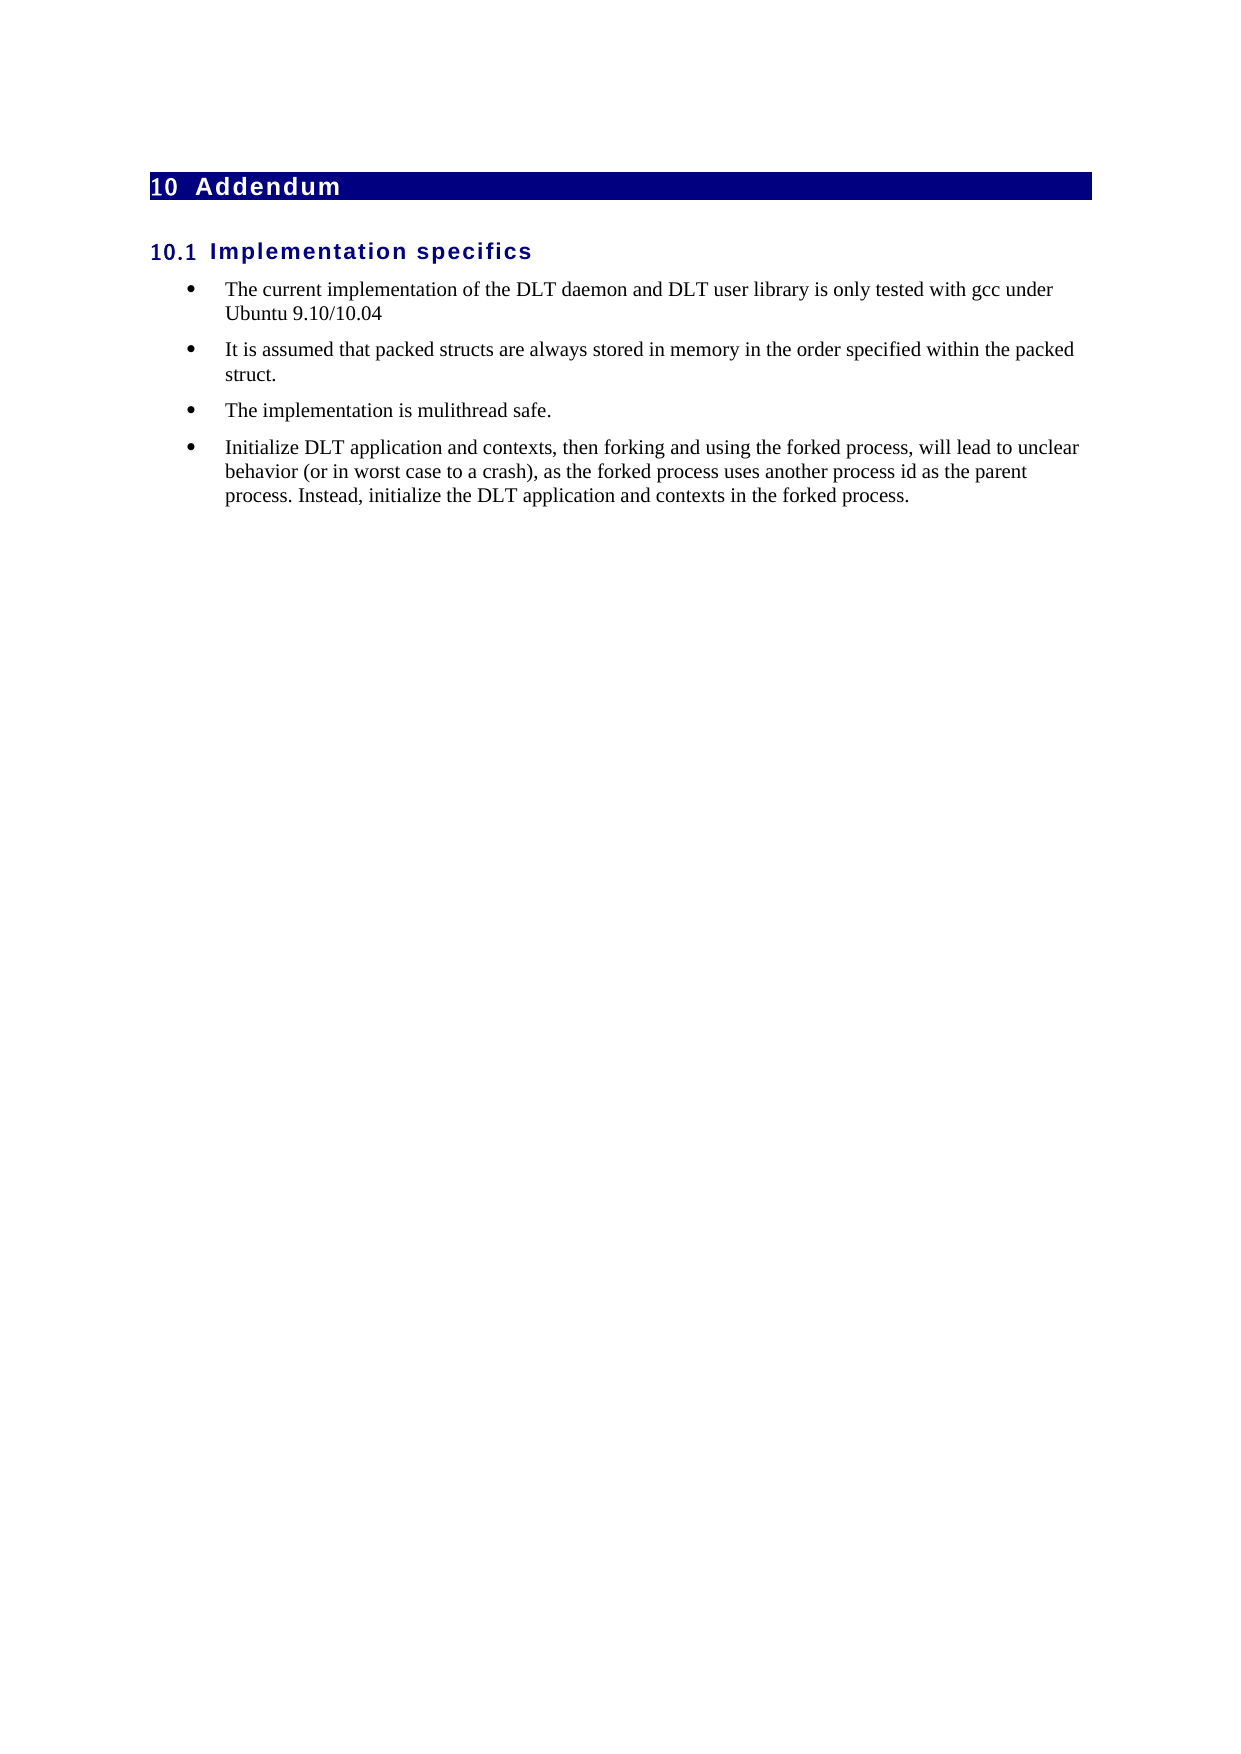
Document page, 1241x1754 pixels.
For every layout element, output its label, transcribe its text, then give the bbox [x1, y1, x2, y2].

list It is assumed that packed structs are always stored in memory in the order specified within the packed struct. [187, 337, 1092, 386]
list Initialize DLT application and contexts, then forking and using the forked process, will lead to unclear behavior (or in worst case to a crash), as the forked process uses another process id as the parent process. Instead, initialize the DLT application and contexts in the forked process. [187, 434, 1092, 507]
list The current implementation of the DLT daemon and DLT user library is only tested with gcc under Ubuntu 9.10/10.04 [187, 277, 1092, 325]
subtitle Implementation specifics [150, 238, 1092, 264]
subtitle Addendum [150, 172, 1092, 200]
list The implementation is mulithread safe. [187, 398, 1092, 422]
